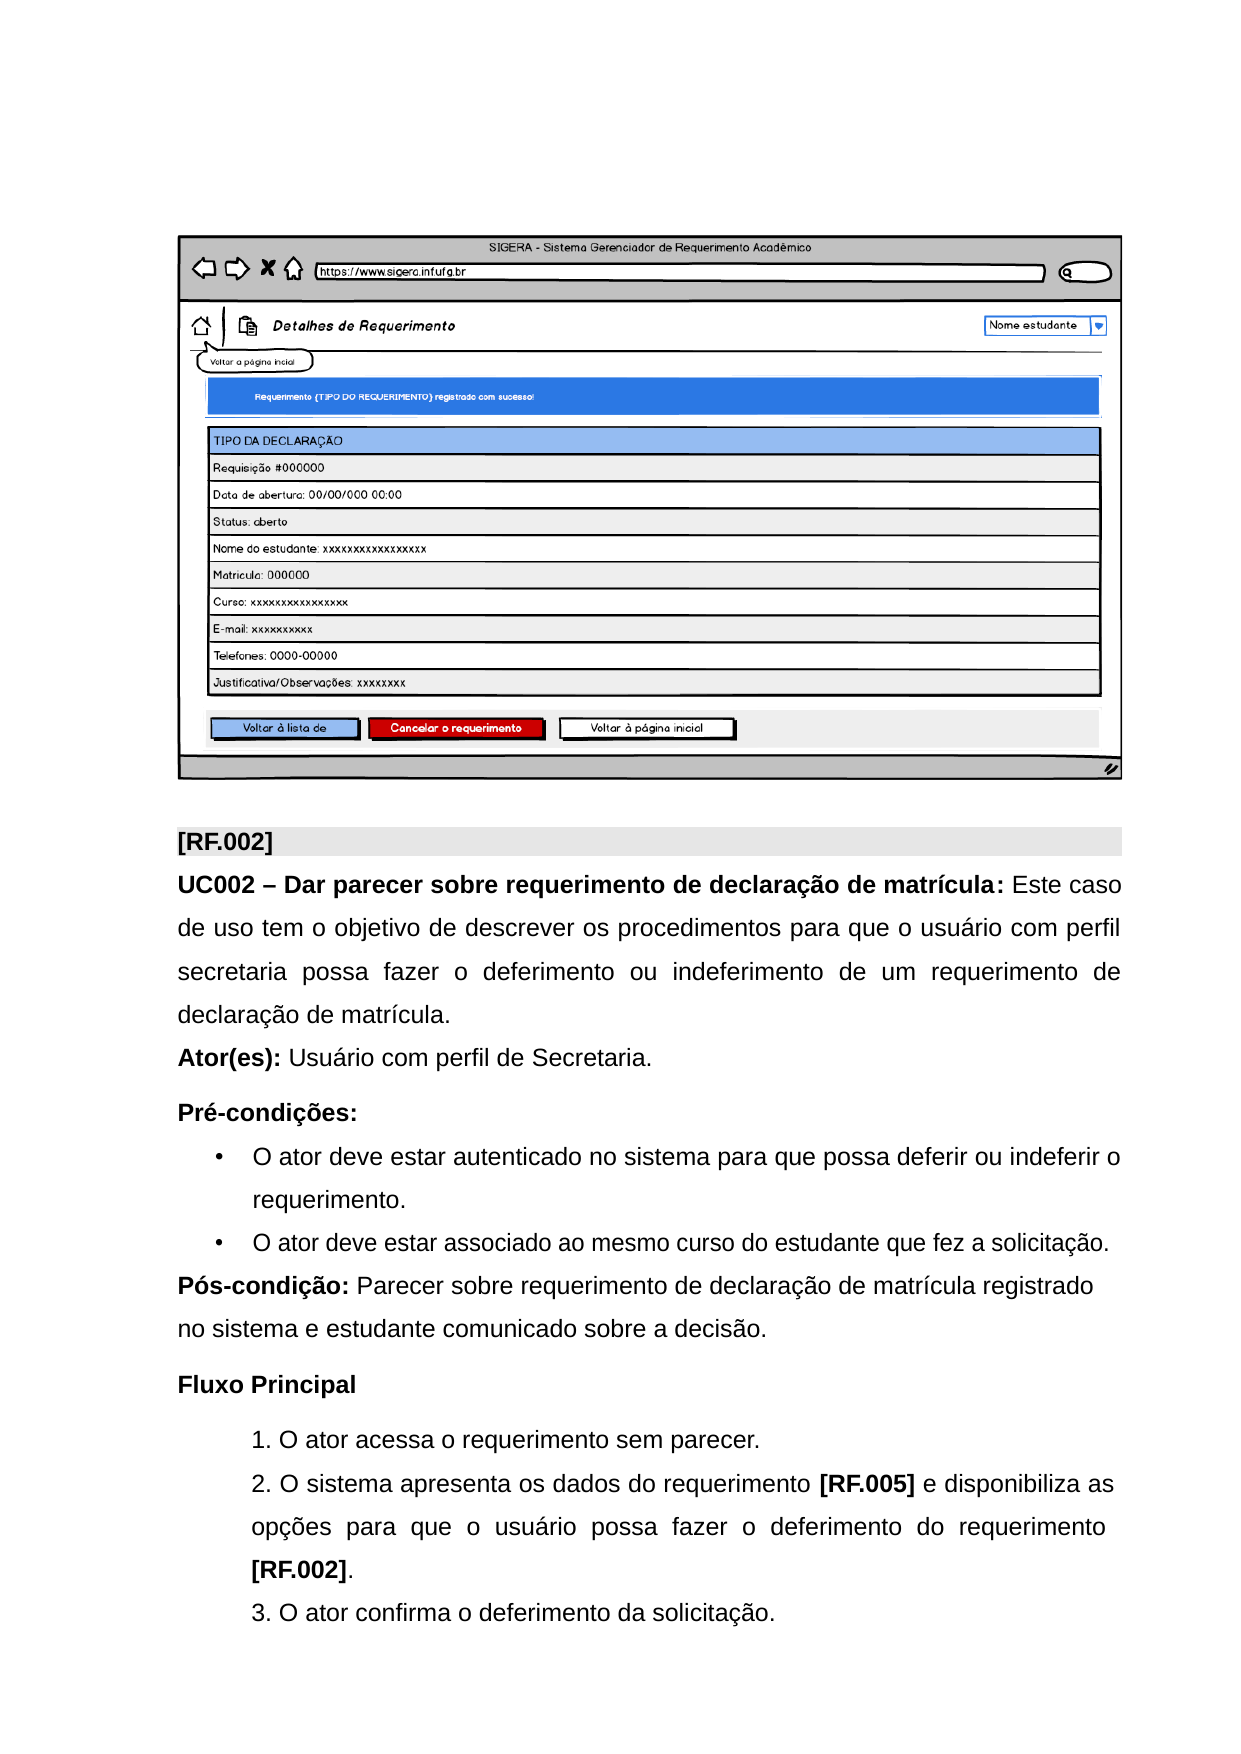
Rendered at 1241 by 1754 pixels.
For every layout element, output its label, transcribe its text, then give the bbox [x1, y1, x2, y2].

text 2. O sistema apresenta os dados do requerimento [RF.005] e disponibiliza as opções para que o usuário possa fazer o deferimento do requerimento [RF.002]. [177, 1468, 1122, 1583]
text UC002 – Dar parecer sobre requerimento de declaração de matrícula: Este caso de uso tem o objetivo de descrever os procedimentos para que o usuário com perfil secretaria possa fazer o deferimento ou indeferimento de um requerimento de declaração de matrícula. [177, 870, 1122, 1028]
text Pós-condição: Parecer sobre requerimento de declaração de matrícula registrado no sistema e estudante comunicado sobre a decisão. [177, 1271, 1122, 1343]
text [RF.002] [177, 827, 1122, 856]
picture [177, 235, 1123, 780]
text 1. O ator acessa o requerimento sem parecer. [177, 1425, 1122, 1454]
text Pré-condições: [177, 1098, 1122, 1127]
list O ator deve estar associado ao mesmo curso do estudante que fez a solicitação. [215, 1228, 1122, 1257]
list O ator deve estar autenticado no sistema para que possa deferir ou indeferir o requerimento. [215, 1141, 1122, 1213]
text Fluxo Principal [177, 1370, 1122, 1398]
text Ator(es): Usuário com perfil de Secretaria. [177, 1043, 1122, 1071]
text 3. O ator confirma o deferimento da solicitação. [177, 1598, 1122, 1627]
